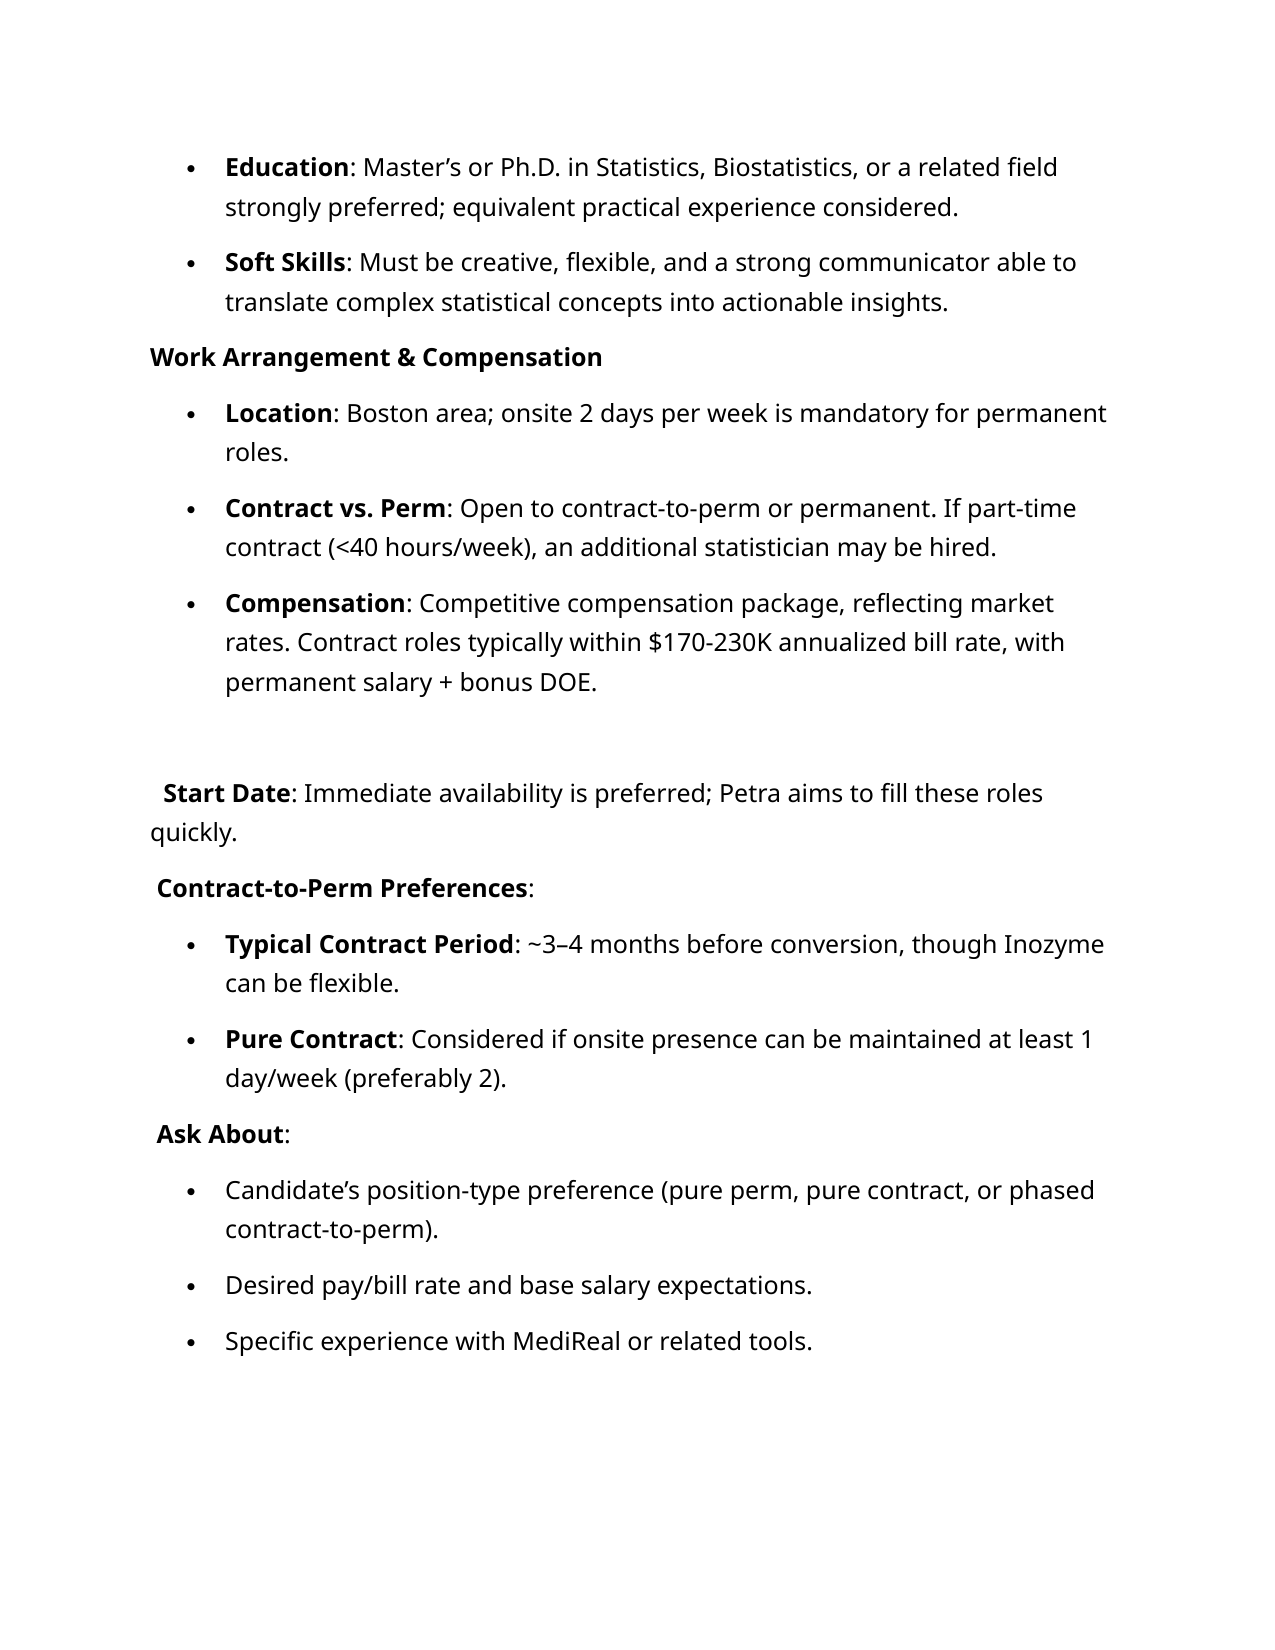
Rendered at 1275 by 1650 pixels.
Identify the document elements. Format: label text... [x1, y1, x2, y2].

list Candidate’s position-type preference (pure perm, pure contract, or phased contract-to-perm). [187, 1172, 1125, 1246]
list Compensation: Competitive compensation package, reflecting market rates. Contract roles typically within $170-230K annualized bill rate, with permanent salary + bonus DOE. [187, 586, 1125, 698]
text Work Arrangement & Compensation [150, 340, 1125, 374]
text Contract-to-Perm Preferences: [150, 871, 1125, 905]
list Contract vs. Perm: Open to contract-to-perm or permanent. If part-time contract (<40 hours/week), an additional statistician may be hired. [187, 491, 1125, 564]
list Education: Master’s or Ph.D. in Statistics, Biostatistics, or a related field strongly preferred; equivalent practical experience considered. [187, 150, 1125, 223]
list Desired pay/bill rate and base salary expectations. [187, 1267, 1125, 1302]
list Pure Contract: Considered if onsite presence can be maintained at least 1 day/week (preferably 2). [187, 1022, 1125, 1095]
list Specific experience with MediReal or related tools. [187, 1323, 1125, 1357]
list Location: Boston area; onsite 2 days per week is mandatory for permanent roles. [187, 396, 1125, 469]
text Start Date: Immediate availability is preferred; Petra aims to fill these roles quickly. [150, 776, 1125, 849]
list Typical Contract Period: ~3–4 months before conversion, though Inozyme can be flexible. [187, 927, 1125, 1000]
list Soft Skills: Must be creative, flexible, and a strong communicator able to translate complex statistical concepts into actionable insights. [187, 245, 1125, 318]
text Ask About: [150, 1117, 1125, 1151]
